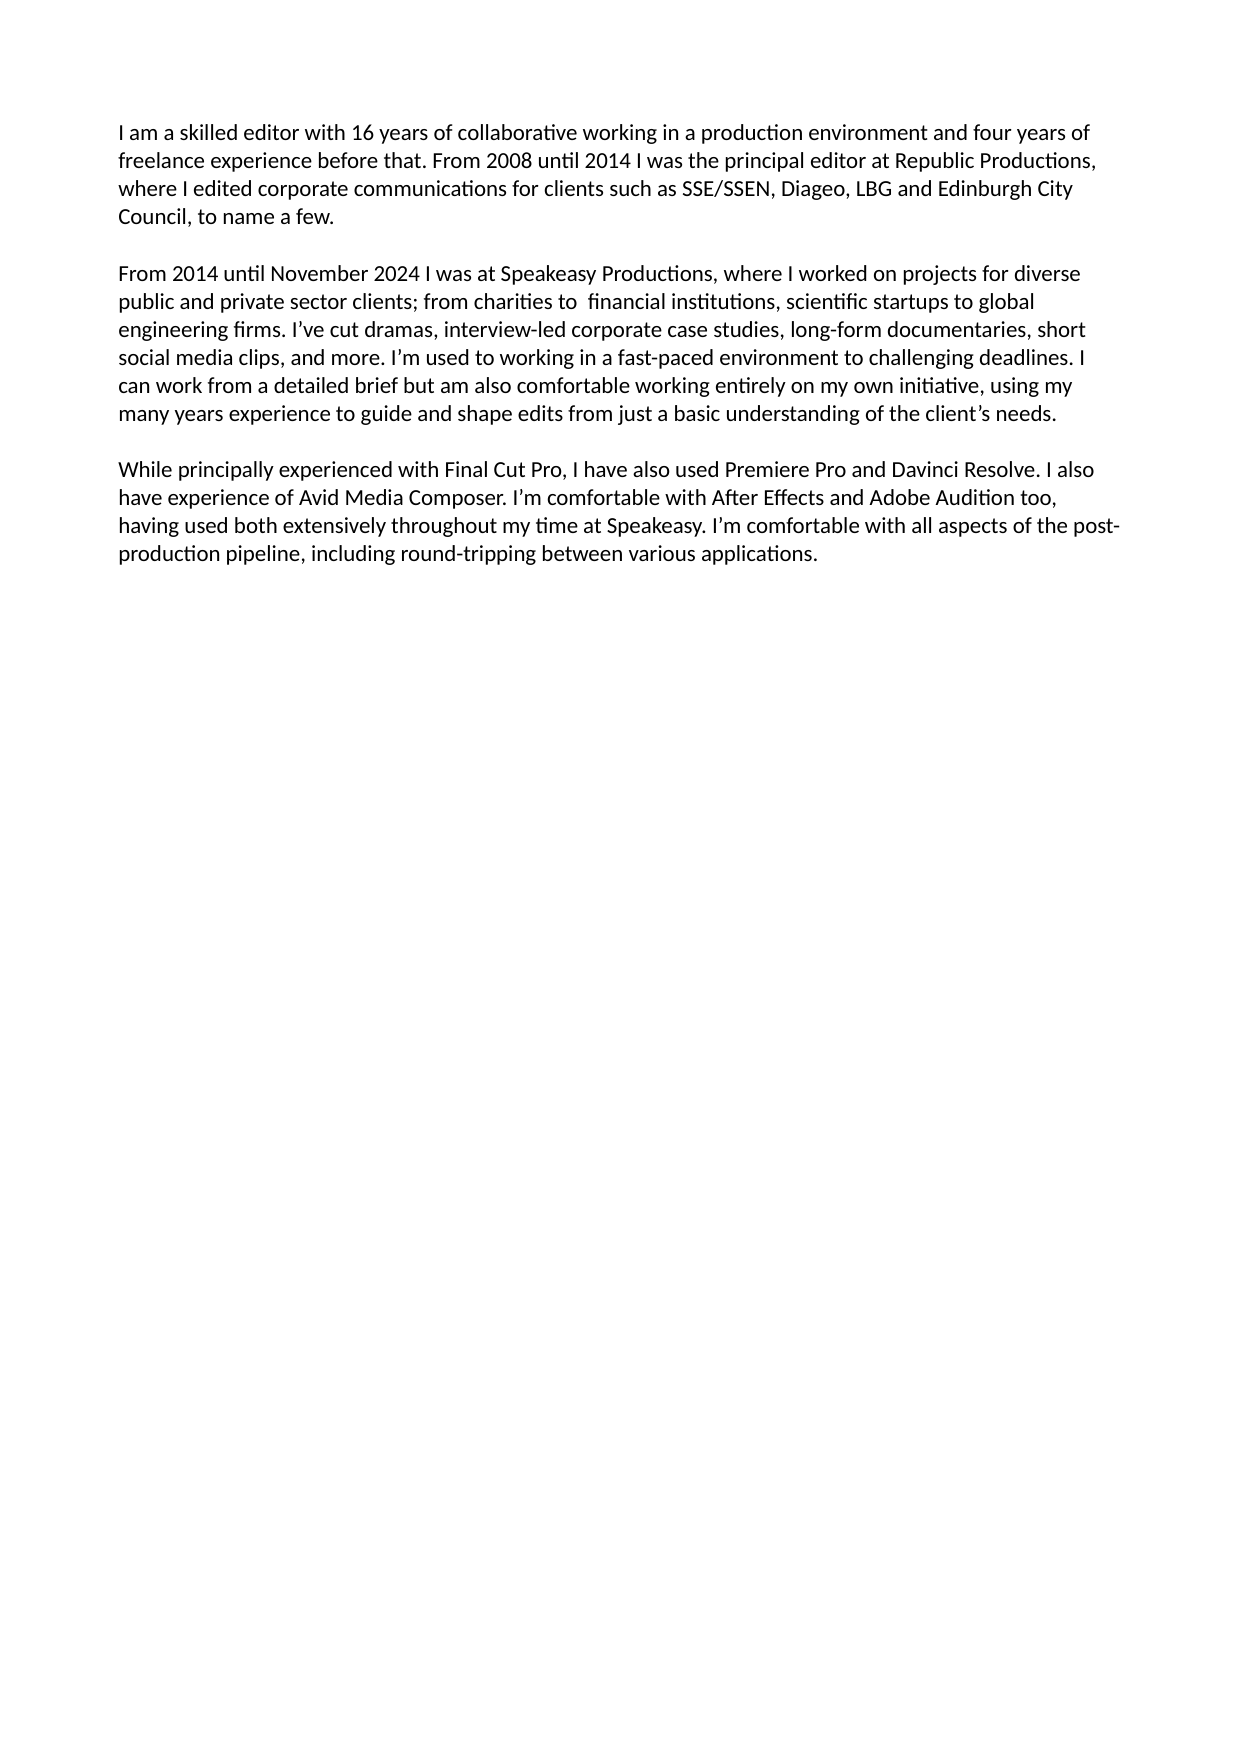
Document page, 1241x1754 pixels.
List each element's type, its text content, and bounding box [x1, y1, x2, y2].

text From 2014 until November 2024 I was at Speakeasy Productions, where I worked on projects for diverse public and private sector clients; from charities to financial institutions, scientific startups to global engineering firms. I’ve cut dramas, interview-led corporate case studies, long-form documentaries, short social media clips, and more. I’m used to working in a fast-paced environment to challenging deadlines. I can work from a detailed brief but am also comfortable working entirely on my own initiative, using my many years experience to guide and shape edits from just a basic understanding of the client’s needs. [118, 259, 1122, 427]
text While principally experienced with Final Cut Pro, I have also used Premiere Pro and Davinci Resolve. I also have experience of Avid Media Composer. I’m comfortable with After Effects and Adobe Audition too, having used both extensively throughout my time at Speakeasy. I’m comfortable with all aspects of the post-production pipeline, including round-tripping between various applications. [118, 455, 1122, 567]
text I am a skilled editor with 16 years of collaborative working in a production environment and four years of freelance experience before that. From 2008 until 2014 I was the principal editor at Republic Productions, where I edited corporate communications for clients such as SSE/SSEN, Diageo, LBG and Edinburgh City Council, to name a few. [118, 118, 1122, 230]
